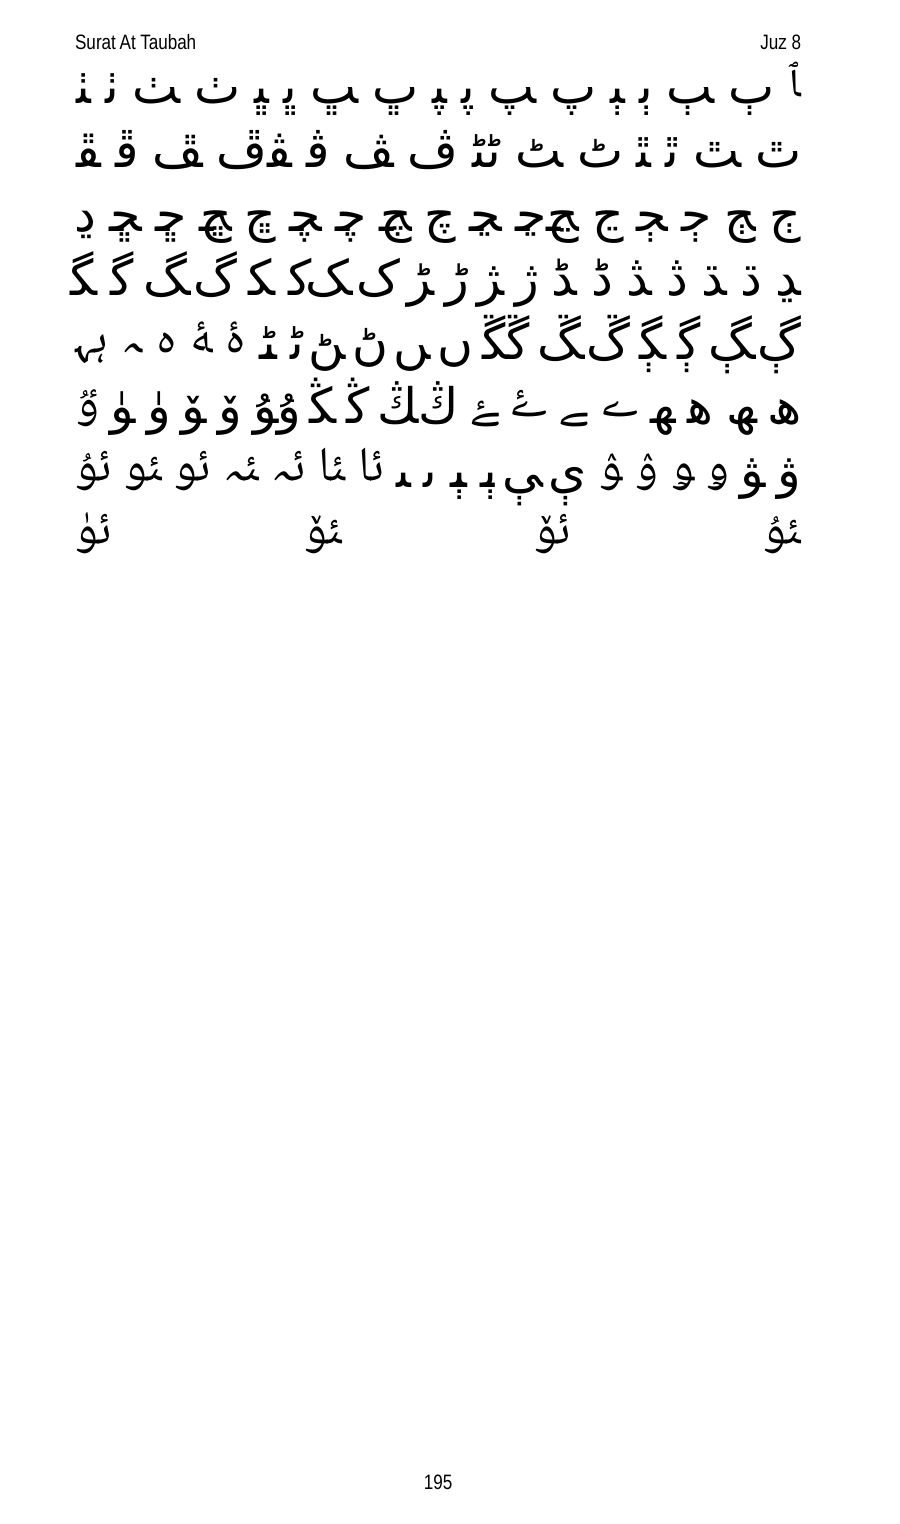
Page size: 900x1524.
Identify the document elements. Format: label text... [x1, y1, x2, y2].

text ﭑ ﭒ ﭓ ﭔ ﭕ ﭖ ﭗ ﭘ ﭙ ﭚ ﭛ ﭜ ﭝ ﭞ ﭟ ﭠ ﭡ ﭢ ﭣ ﭤ ﭥ ﭦ ﭧ ﭨﭩ ﭪ ﭫ ﭬ ﭭﭮ ﭯ ﭰ ﭱ ﭲ ﭳ ﭴ ﭵ ﭶ ﭷﭸ ﭹ ﭺ ﭻ ﭼ ﭽ ﭾ ﭿ ﮀ ﮁ ﮂ ﮃ ﮄ ﮅ ﮆ ﮇ ﮈ ﮉ ﮊ ﮋ ﮌ ﮍ ﮎ ﮏﮐ ﮑ ﮒ ﮓ ﮔ ﮕ ﮖ ﮗ ﮘ ﮙ ﮚ ﮛ ﮜﮝ ﮞ ﮟ ﮠ ﮡ ﮢ ﮣ ﮤ ﮥ ﮦ ﮧ ﮨﮩ ﮪ ﮫ ﮬ ﮭ ﮮ ﮯ ﮰ ﮱ ﯓ ﯔ ﯕ ﯖ ﯗﯘ ﯙ ﯚ ﯛ ﯜ ﯝ ﯞ ﯟ ﯠ ﯡ ﯢ ﯣ ﯤ ﯥ ﯦ ﯧ ﯨ ﯩ ﯪ ﯫ ﯬ ﯭ ﯮ ﯯ ﯰ ﯱ ﯲ ﯳ ﯴ [75, 60, 801, 571]
